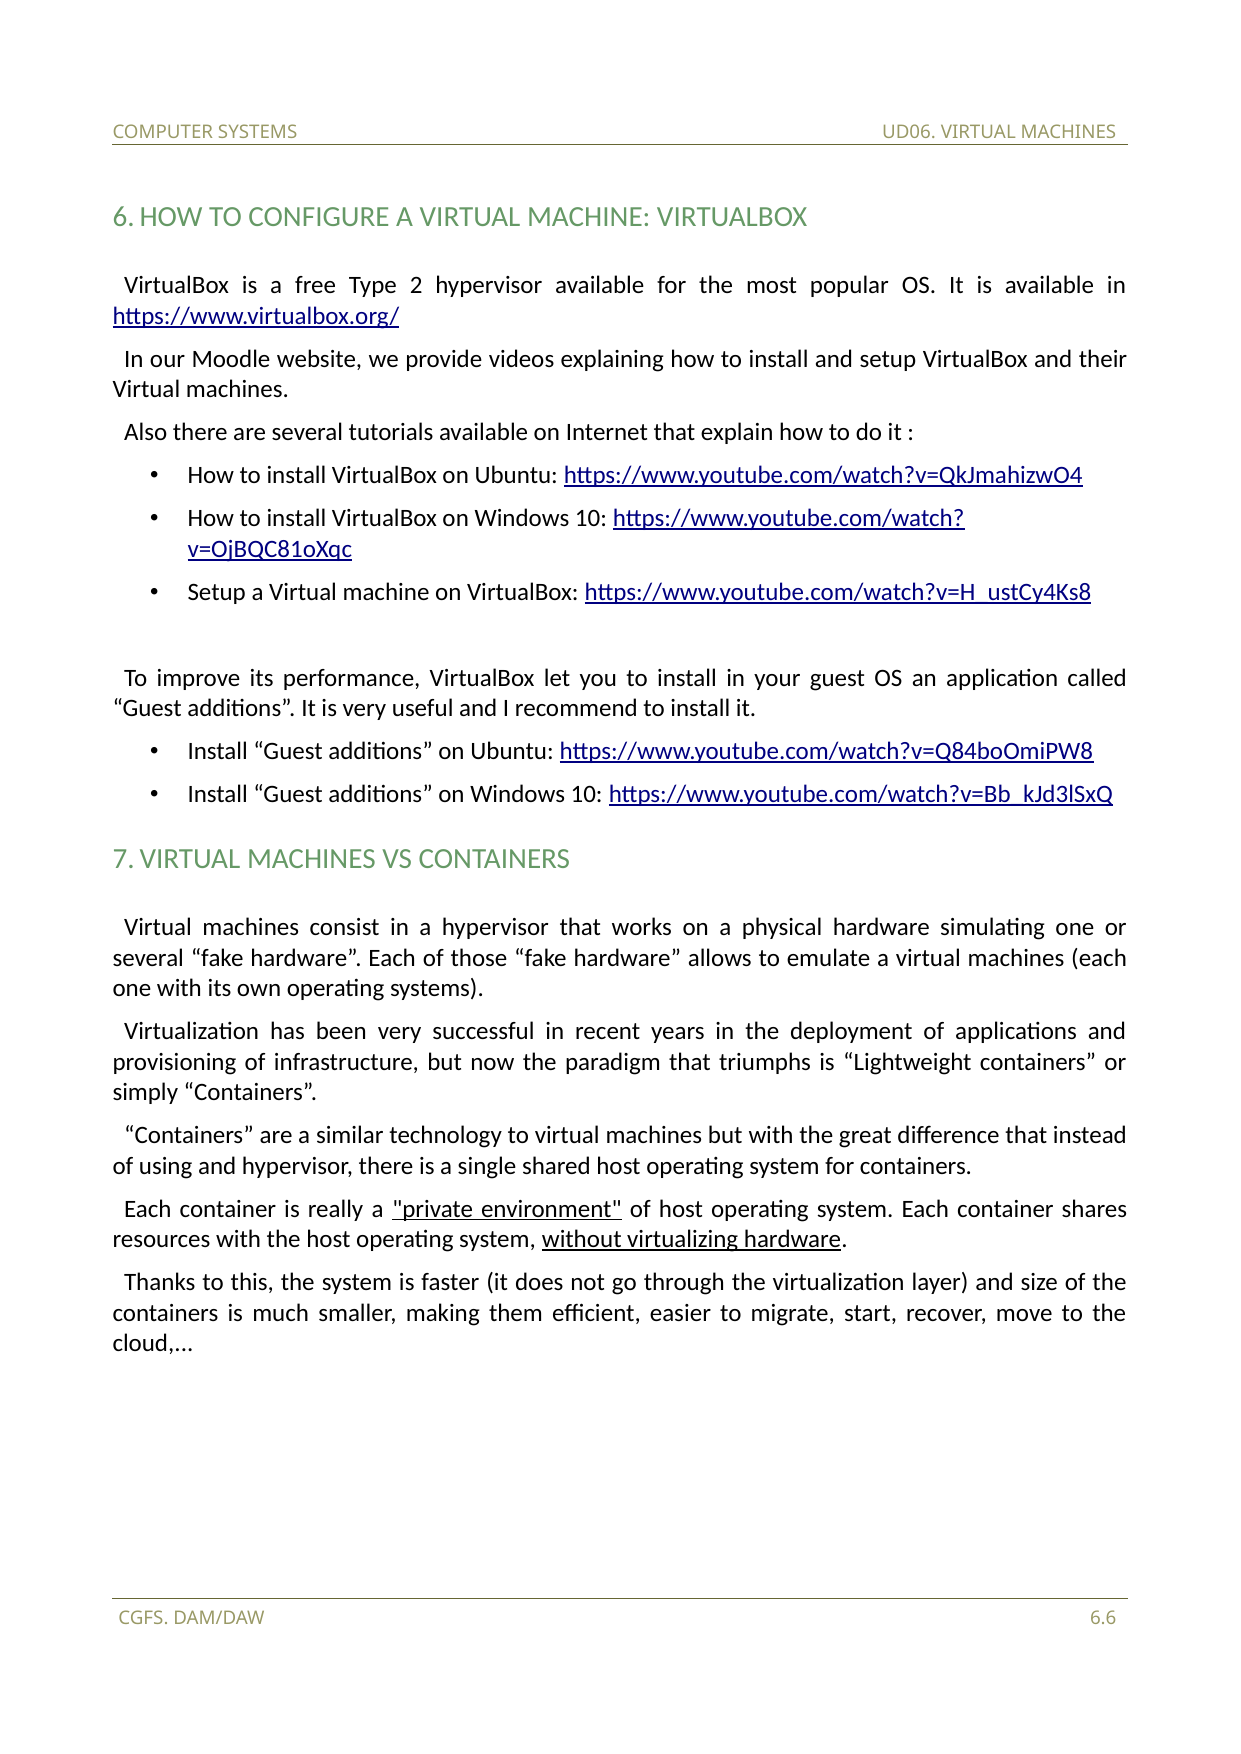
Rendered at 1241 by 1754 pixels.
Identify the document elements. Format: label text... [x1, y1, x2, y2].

list Setup a Virtual machine on VirtualBox: https://www.youtube.com/watch?v=H_ustCy4Ks8 [150, 576, 1128, 606]
list How to install VirtualBox on Windows 10: https://www.youtube.com/watch?v=OjBQC81oXqc [150, 502, 1128, 563]
list How to install VirtualBox on Ubuntu: https://www.youtube.com/watch?v=QkJmahizwO4 [150, 459, 1128, 490]
text VirtualBox is a free Type 2 hypervisor available for the most popular OS. It is available in https://www.virtualbox.org/ [112, 270, 1128, 331]
list Install “Guest additions” on Ubuntu: https://www.youtube.com/watch?v=Q84boOmiPW8 [150, 735, 1128, 766]
text Each container is really a "private environment" of host operating system. Each container shares resources with the host operating system, without virtualizing hardware. [112, 1193, 1128, 1254]
text Virtualization has been very successful in recent years in the deployment of applications and provisioning of infrastructure, but now the paradigm that triumphs is “Lightweight containers” or simply “Containers”. [112, 1015, 1128, 1107]
text Also there are several tutorials available on Internet that explain how to do it : [112, 417, 1128, 447]
list Install “Guest additions” on Windows 10: https://www.youtube.com/watch?v=Bb_kJd3lSxQ [150, 778, 1128, 808]
text Virtual machines consist in a hypervisor that works on a physical hardware simulating one or several “fake hardware”. Each of those “fake hardware” allows to emulate a virtual machines (each one with its own operating systems). [112, 911, 1128, 1003]
text “Containers” are a similar technology to virtual machines but with the great difference that instead of using and hypervisor, there is a single shared host operating system for containers. [112, 1119, 1128, 1180]
text Thanks to this, the system is faster (it does not go through the virtualization layer) and size of the containers is much smaller, making them efficient, easier to migrate, start, recover, move to the cloud,... [112, 1266, 1128, 1358]
text In our Moodle website, we provide videos explaining how to install and setup VirtualBox and their Virtual machines. [112, 343, 1128, 404]
subtitle How to configure a Virtual machine: VirtualBox [112, 198, 1128, 234]
text To improve its performance, VirtualBox let you to install in your guest OS an application called “Guest additions”. It is very useful and I recommend to install it. [112, 662, 1128, 723]
subtitle Virtual machines VS Containers [112, 840, 1128, 875]
